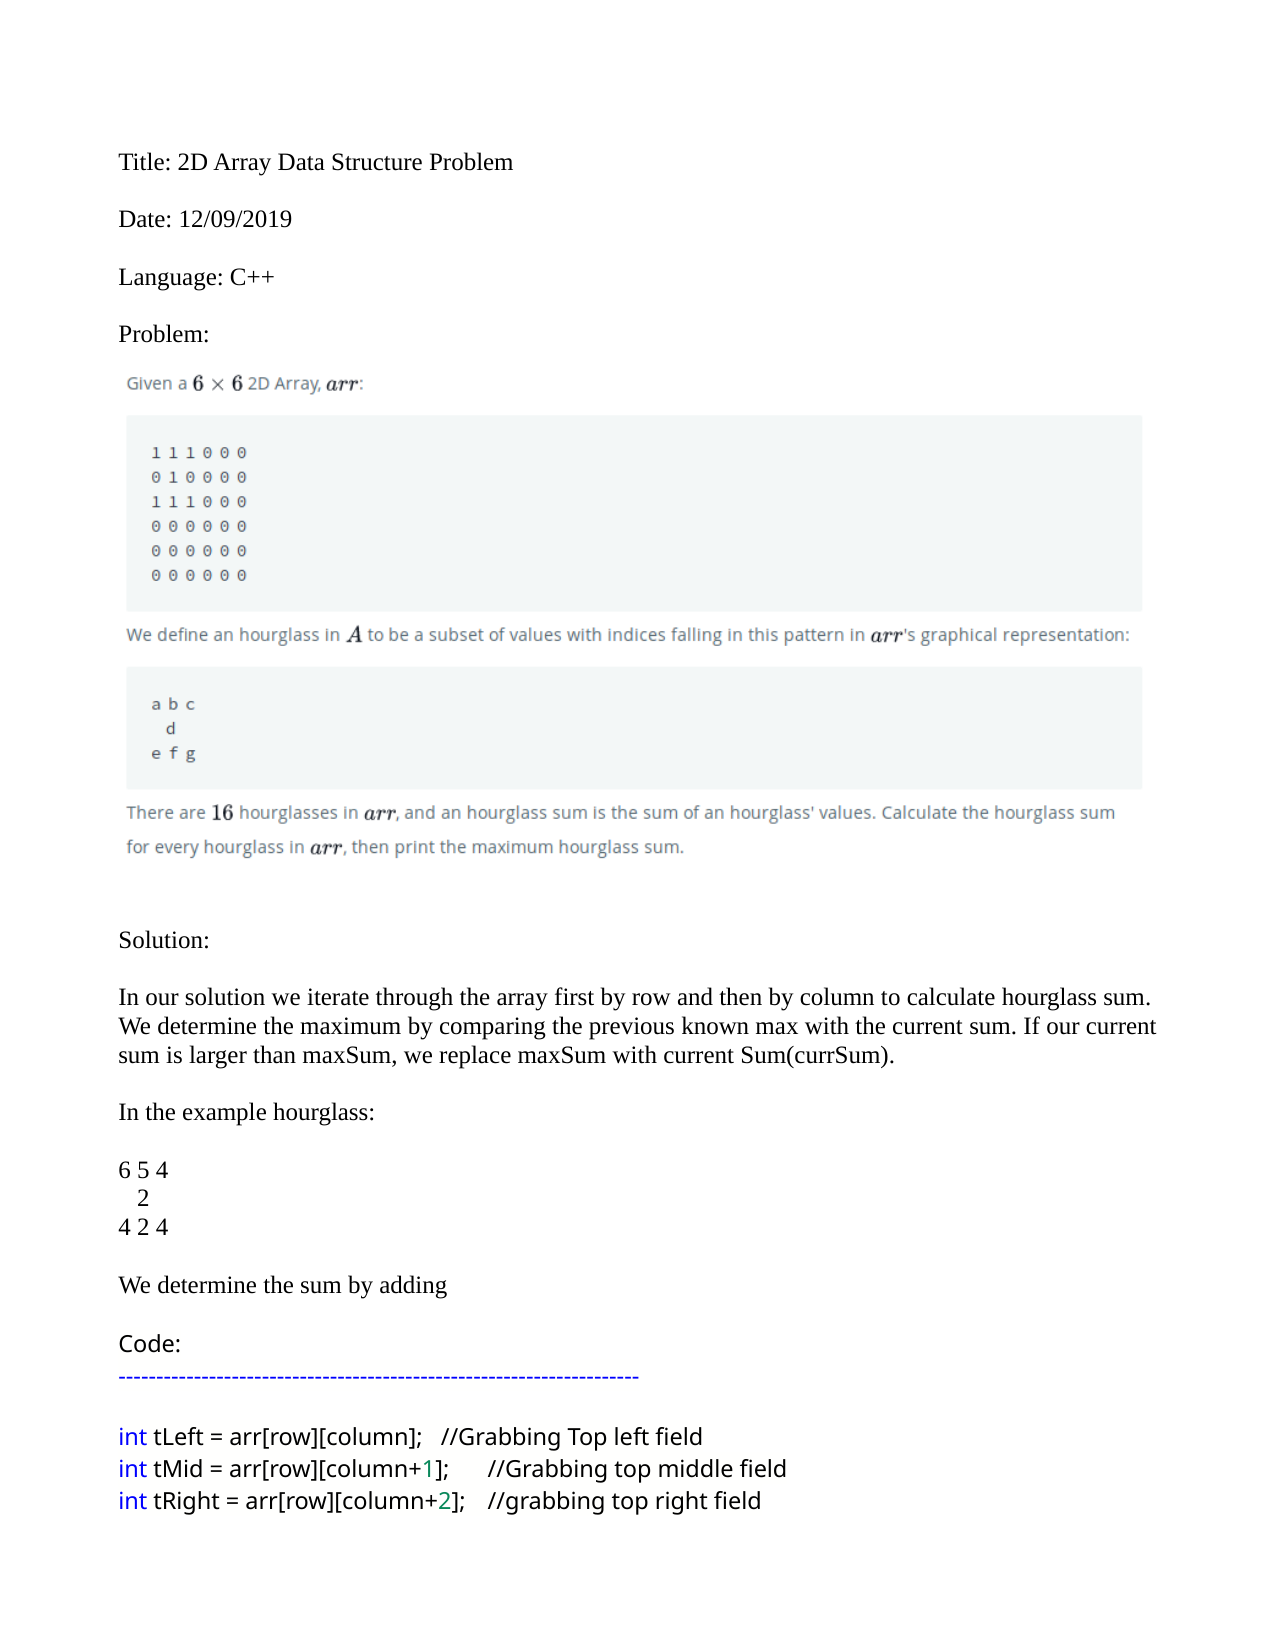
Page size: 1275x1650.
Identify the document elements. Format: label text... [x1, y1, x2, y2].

text We determine the sum by adding [118, 1270, 1157, 1298]
text Problem: [118, 319, 1157, 348]
text Language: C++ [118, 262, 1157, 291]
text In the example hourglass: [118, 1097, 1157, 1126]
text int tLeft = arr[row][column]; //Grabbing Top left field [118, 1420, 1157, 1452]
text 4 2 4 [118, 1212, 1157, 1241]
text int tRight = arr[row][column+2]; //grabbing top right field [118, 1484, 1157, 1516]
text 6 5 4 [118, 1155, 1157, 1183]
text Date: 12/09/2019 [118, 204, 1157, 233]
picture [118, 370, 1157, 868]
text int tMid = arr[row][column+1]; //Grabbing top middle field [118, 1452, 1157, 1484]
text --------------------------------------------------------------------- [118, 1359, 1157, 1391]
text Code: [118, 1327, 1157, 1359]
text Solution: [118, 925, 1157, 953]
text 2 [118, 1183, 1157, 1212]
text In our solution we iterate through the array first by row and then by column to calculate hourglass sum. We determine the maximum by comparing the previous known max with the current sum. If our current sum is larger than maxSum, we replace maxSum with current Sum(currSum). [118, 982, 1157, 1068]
text Title: 2D Array Data Structure Problem [118, 147, 1157, 176]
